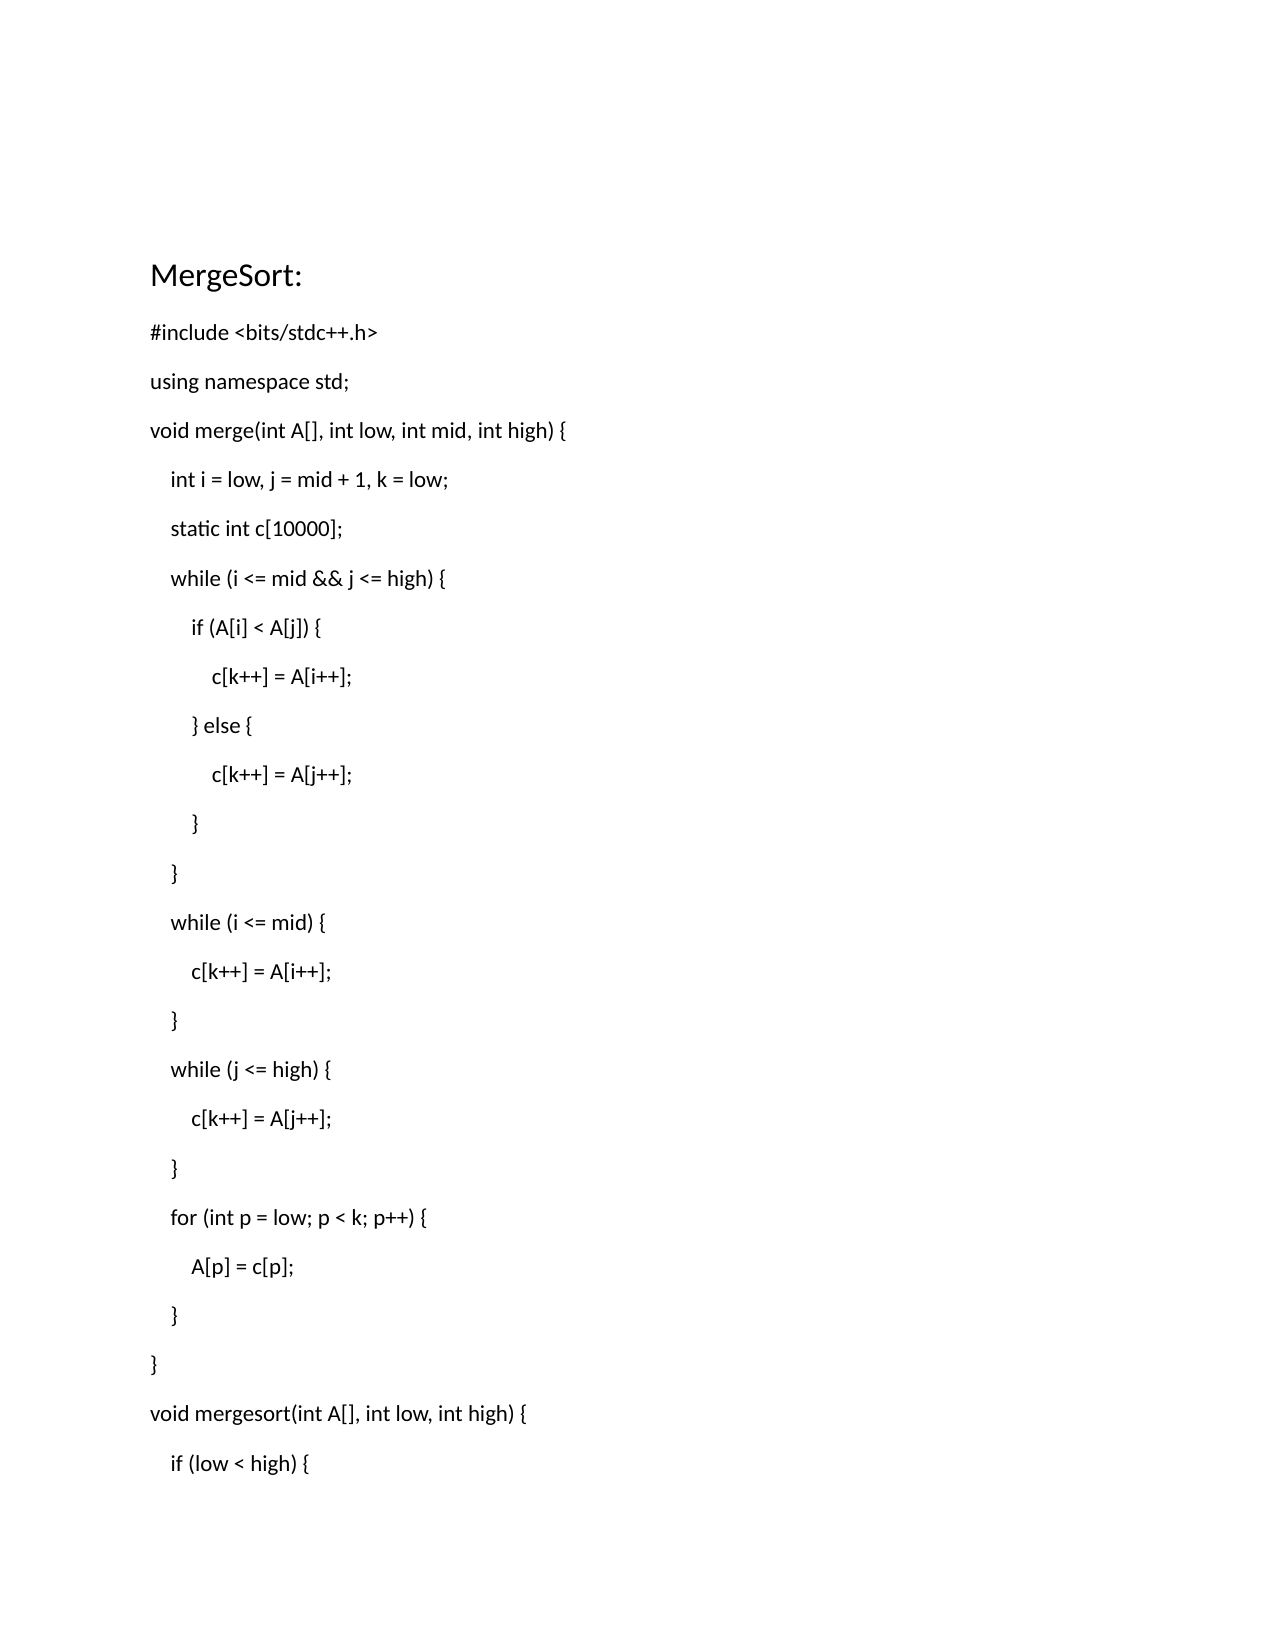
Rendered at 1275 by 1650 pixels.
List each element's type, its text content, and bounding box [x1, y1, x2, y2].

text c[k++] = A[j++]; [150, 1104, 1125, 1132]
text while (i <= mid && j <= high) { [150, 564, 1125, 592]
text MergeSort: [150, 254, 1125, 295]
text } [150, 1006, 1125, 1034]
text } [150, 1350, 1125, 1378]
text #include <bits/stdc++.h> [150, 318, 1125, 346]
text } [150, 859, 1125, 887]
text while (j <= high) { [150, 1055, 1125, 1083]
text using namespace std; [150, 367, 1125, 395]
text c[k++] = A[i++]; [150, 957, 1125, 985]
text } [150, 1301, 1125, 1329]
text if (low < high) { [150, 1449, 1125, 1477]
text static int c[10000]; [150, 514, 1125, 542]
text A[p] = c[p]; [150, 1252, 1125, 1280]
text } [150, 809, 1125, 837]
text int i = low, j = mid + 1, k = low; [150, 465, 1125, 493]
text } else { [150, 711, 1125, 739]
text c[k++] = A[i++]; [150, 662, 1125, 690]
text c[k++] = A[j++]; [150, 760, 1125, 788]
text void mergesort(int A[], int low, int high) { [150, 1399, 1125, 1427]
text void merge(int A[], int low, int mid, int high) { [150, 416, 1125, 444]
text } [150, 1154, 1125, 1182]
text for (int p = low; p < k; p++) { [150, 1203, 1125, 1231]
text if (A[i] < A[j]) { [150, 613, 1125, 641]
text while (i <= mid) { [150, 908, 1125, 936]
